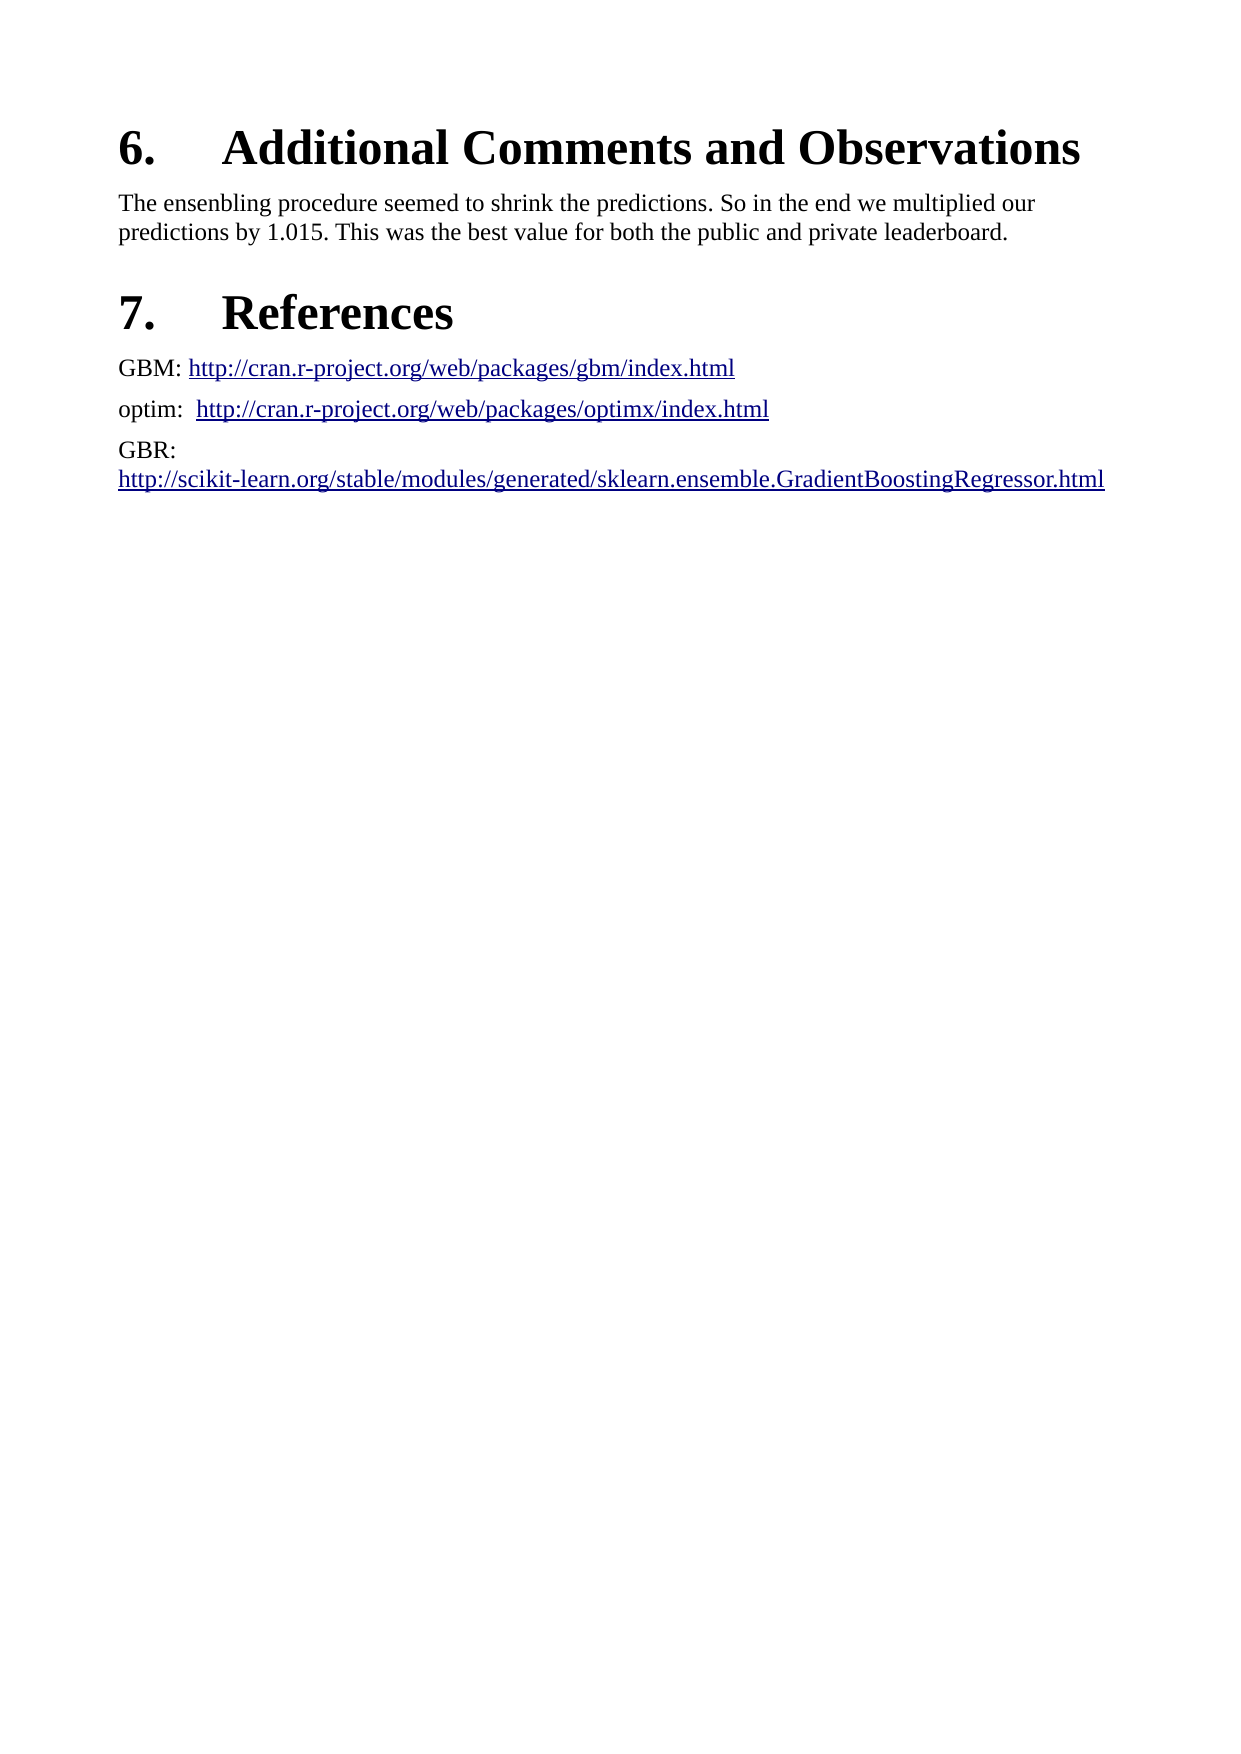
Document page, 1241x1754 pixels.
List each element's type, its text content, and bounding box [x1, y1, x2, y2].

text GBM: http://cran.r-project.org/web/packages/gbm/index.html [118, 353, 1122, 382]
text The ensenbling procedure seemed to shrink the predictions. So in the end we multiplied our predictions by 1.015. This was the best value for both the public and private leaderboard. [118, 188, 1122, 246]
text optim: http://cran.r-project.org/web/packages/optimx/index.html [118, 394, 1122, 423]
subtitle Additional Comments and Observations [118, 118, 1122, 176]
text GBR: http://scikit-learn.org/stable/modules/generated/sklearn.ensemble.GradientBoostingRegressor.html [118, 436, 1122, 493]
subtitle References [118, 283, 1122, 341]
